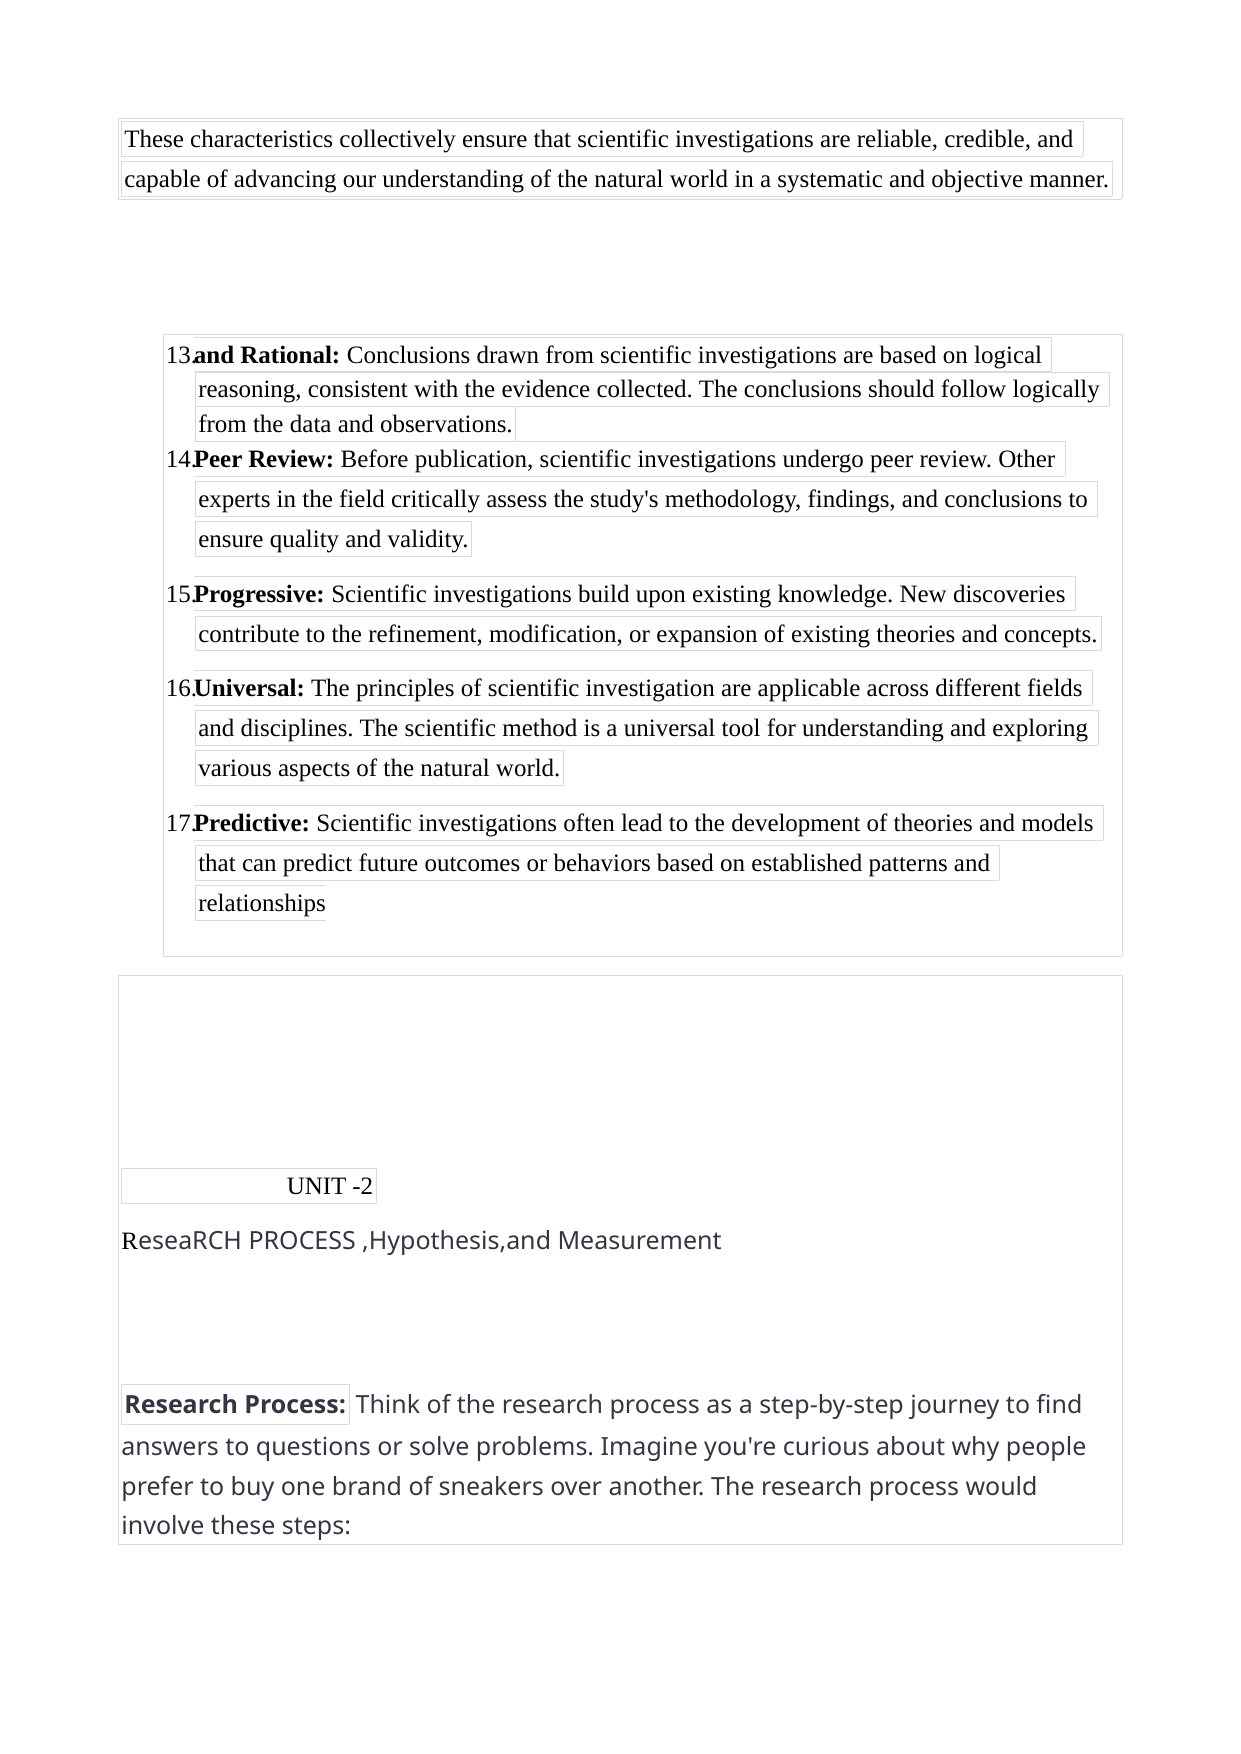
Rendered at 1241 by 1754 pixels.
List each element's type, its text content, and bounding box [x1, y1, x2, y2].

list Progressive: Scientific investigations build upon existing knowledge. New discoveries contribute to the refinement, modification, or expansion of existing theories and concepts. [164, 573, 1122, 651]
text UNIT -2 [119, 1165, 1122, 1203]
list and Rational: Conclusions drawn from scientific investigations are based on logical reasoning, consistent with the evidence collected. The conclusions should follow logically from the data and observations. [164, 335, 1122, 438]
list Universal: The principles of scientific investigation are applicable across different fields and disciplines. The scientific method is a universal tool for understanding and exploring various aspects of the natural world. [164, 667, 1122, 785]
text ReseaRCH PROCESS ,Hypothesis,and Measurement [119, 1219, 1122, 1257]
list Peer Review: Before publication, scientific investigations undergo peer review. Other experts in the field critically assess the study's methodology, findings, and conclusions to ensure quality and validity. [164, 438, 1122, 556]
text These characteristics collectively ensure that scientific investigations are reliable, credible, and capable of advancing our understanding of the natural world in a systematic and objective manner. [119, 119, 1122, 199]
text Research Process: Think of the research process as a step-by-step journey to find answers to questions or solve problems. Imagine you're curious about why people prefer to buy one brand of sneakers over another. The research process would involve these steps: [119, 1381, 1122, 1544]
list Predictive: Scientific investigations often lead to the development of theories and models that can predict future outcomes or behaviors based on established patterns and relationships [164, 802, 1122, 956]
